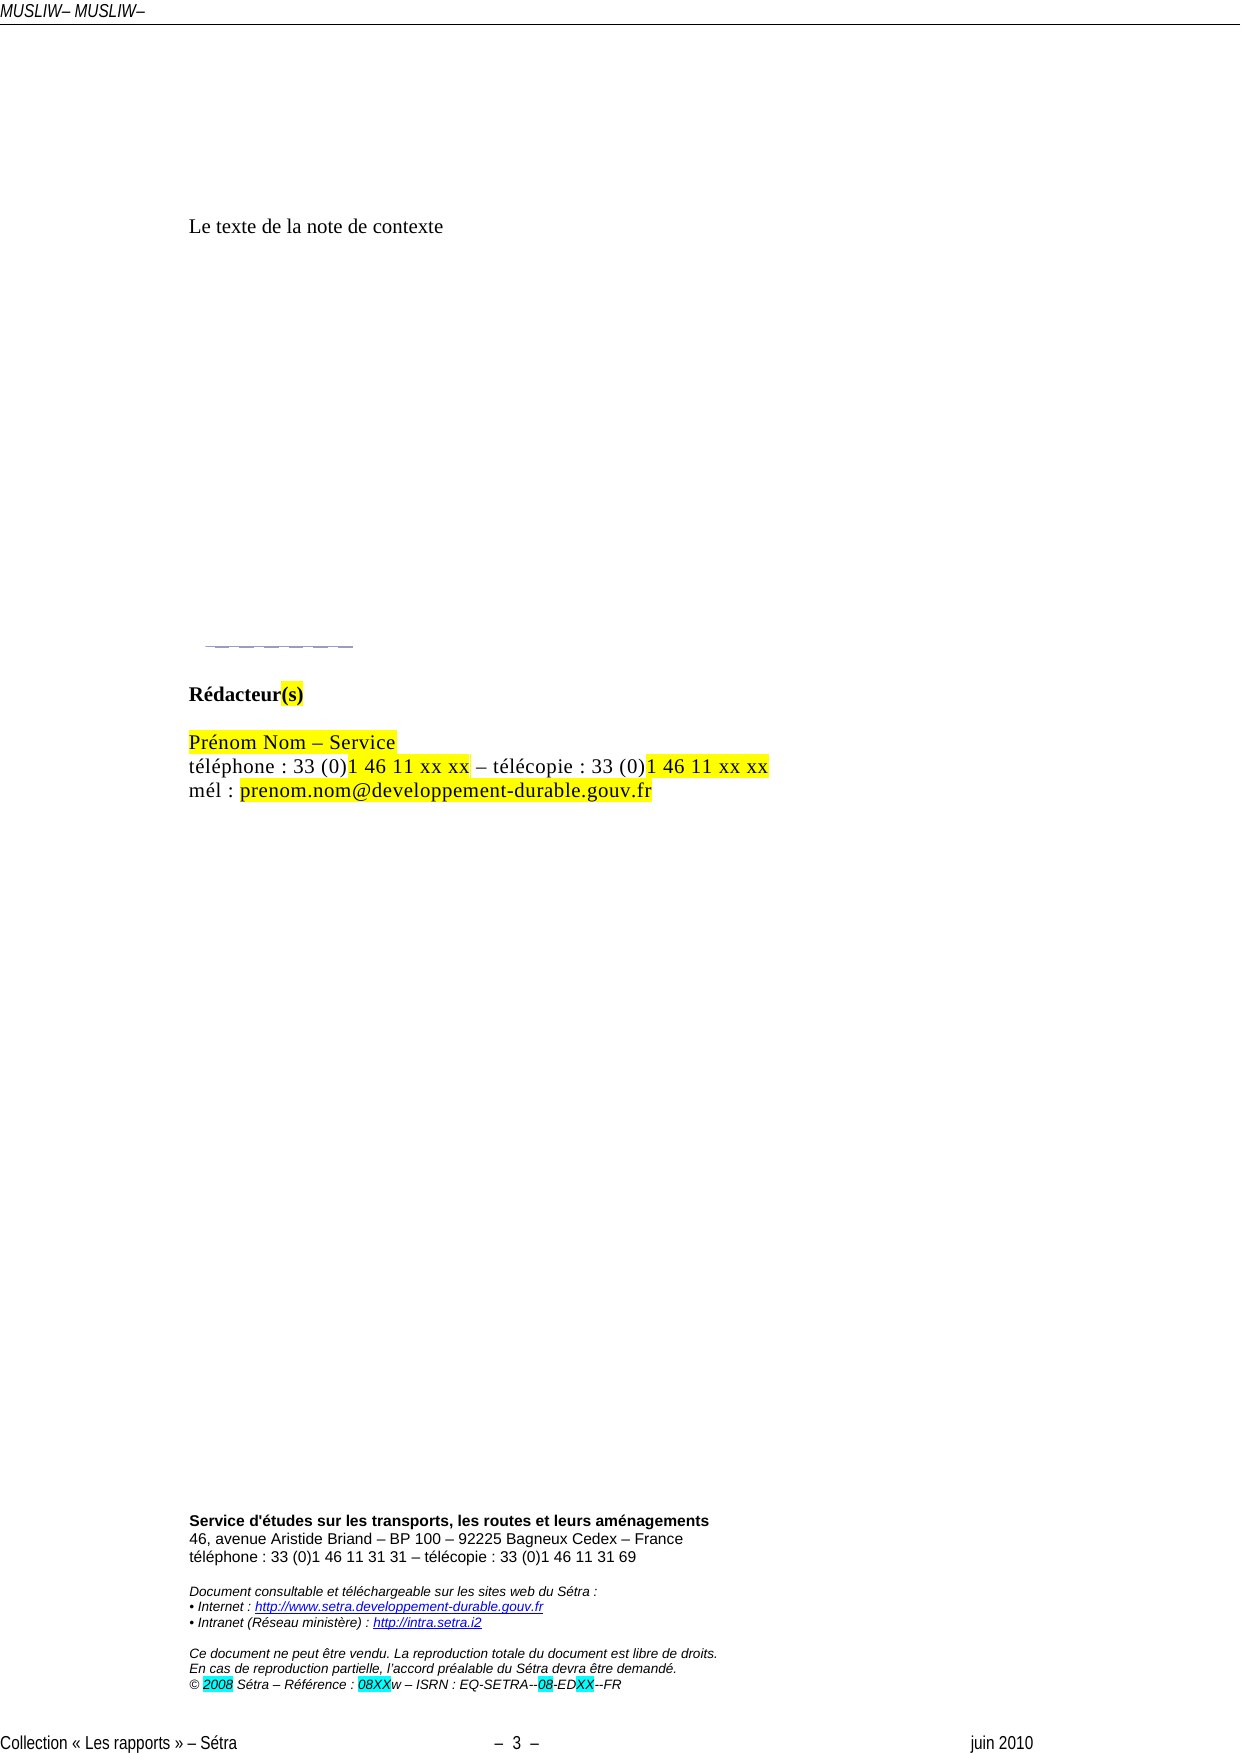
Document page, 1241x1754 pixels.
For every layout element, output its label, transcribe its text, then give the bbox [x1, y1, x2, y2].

text Ce document ne peut être vendu. La reproduction totale du document est libre de droits. [189, 1645, 861, 1661]
text Document consultable et téléchargeable sur les sites web du Sétra : [189, 1583, 861, 1599]
text En cas de reproduction partielle, l’accord préalable du Sétra devra être demandé. [189, 1661, 861, 1676]
text Le texte de la note de contexte [189, 214, 829, 238]
text • Intranet (Réseau ministère) : http://intra.setra.i2 [189, 1614, 861, 1630]
text 46, avenue Aristide Briand – BP 100 – 92225 Bagneux Cedex – France [189, 1529, 861, 1547]
text Service d'études sur les transports, les routes et leurs aménagements [189, 1511, 861, 1529]
text Prénom Nom – Service téléphone : 33 (0)1 46 11 xx xx – télécopie : 33 (0)1 46 11 xx xx mél : prenom.nom@developpement-durable.gouv.fr [189, 729, 829, 802]
text • Internet : http://www.setra.developpement-durable.gouv.fr [189, 1599, 861, 1614]
text téléphone : 33 (0)1 46 11 31 31 – télécopie : 33 (0)1 46 11 31 69 [189, 1547, 861, 1565]
text Rédacteur(s) [189, 681, 829, 706]
text © 2008 Sétra – Référence : 08XXw – ISRN : EQ-SETRA--08-EDXX--FR [189, 1676, 861, 1692]
